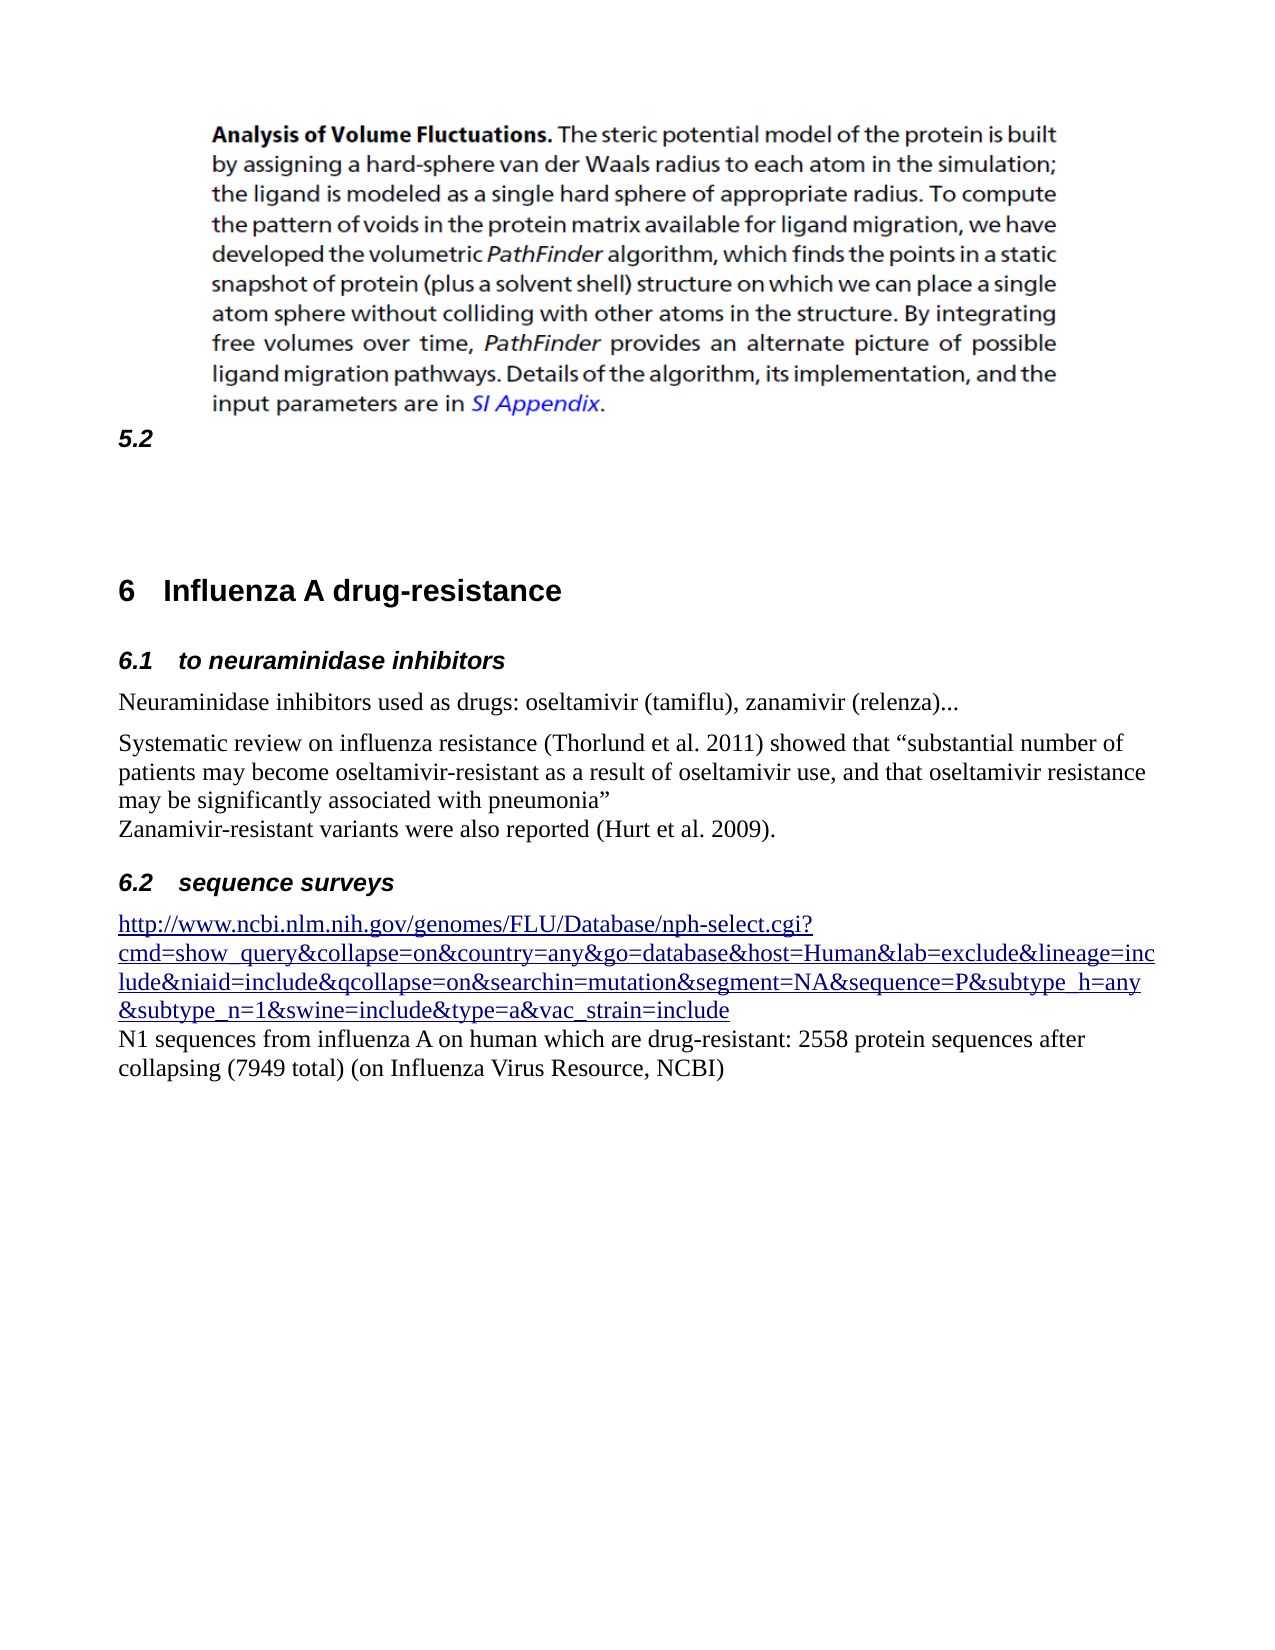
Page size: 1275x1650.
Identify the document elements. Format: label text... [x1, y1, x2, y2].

text Systematic review on influenza resistance (Thorlund et al. 2011) showed that “substantial number of patients may become oseltamivir-resistant as a result of oseltamivir use, and that oseltamivir resistance may be significantly associated with pneumonia” [118, 728, 1157, 814]
picture [199, 118, 1076, 424]
text Zanamivir-resistant variants were also reported (Hurt et al. 2009). [118, 814, 1157, 843]
subtitle sequence surveys [118, 868, 1157, 897]
subtitle Influenza A drug-resistance [118, 573, 1157, 608]
text N1 sequences from influenza A on human which are drug-resistant: 2558 protein sequences after collapsing (7949 total) (on Influenza Virus Resource, NCBI) [118, 1024, 1157, 1082]
text http://www.ncbi.nlm.nih.gov/genomes/FLU/Database/nph-select.cgi?cmd=show_query&collapse=on&country=any&go=database&host=Human&lab=exclude&lineage=include&niaid=include&qcollapse=on&searchin=mutation&segment=NA&sequence=P&subtype_h=any&subtype_n=1&swine=include&type=a&vac_strain=include [118, 909, 1157, 1024]
text Neuraminidase inhibitors used as drugs: oseltamivir (tamiflu), zanamivir (relenza)... [118, 687, 1157, 716]
subtitle to neuraminidase inhibitors [118, 646, 1157, 674]
